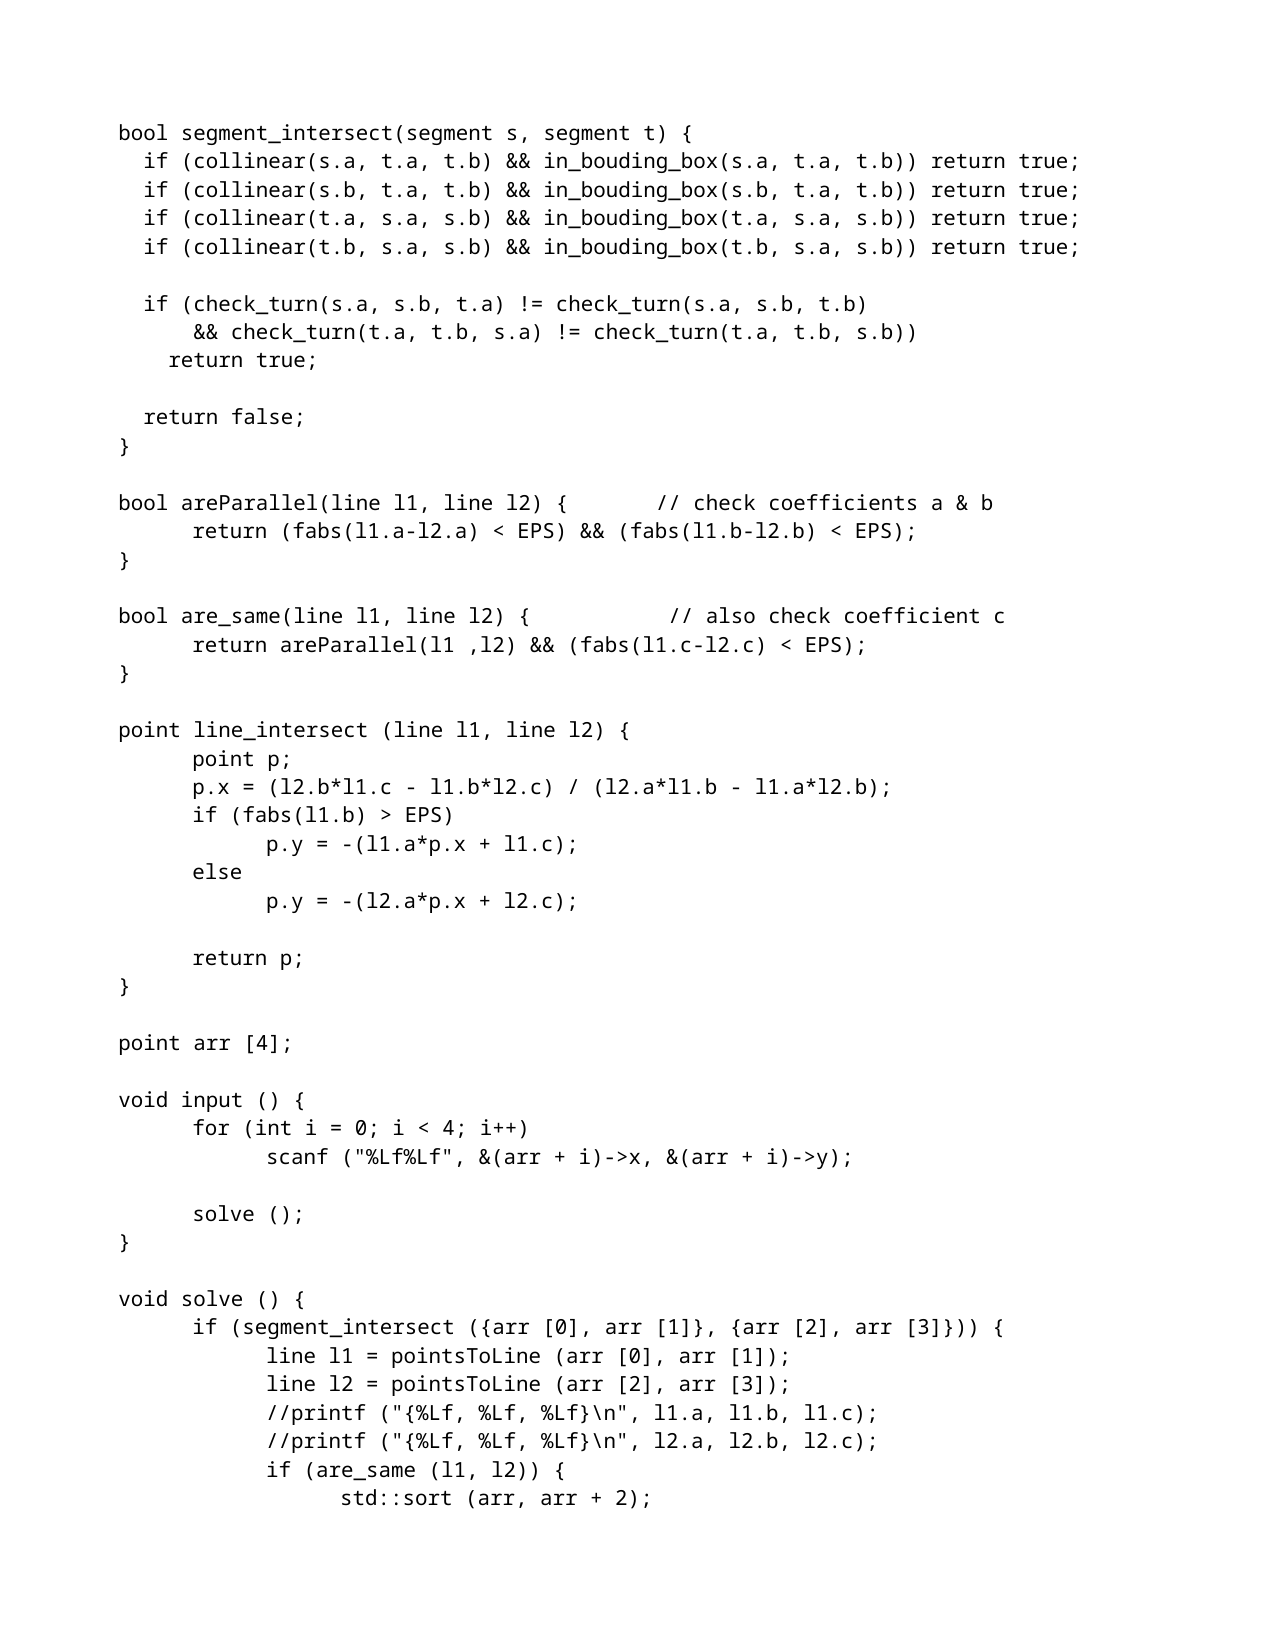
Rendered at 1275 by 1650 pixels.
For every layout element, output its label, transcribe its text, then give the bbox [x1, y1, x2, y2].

text for (int i = 0; i < 4; i++) [118, 1113, 1157, 1142]
text return areParallel(l1 ,l2) && (fabs(l1.c-l2.c) < EPS); [118, 630, 1157, 658]
text return p; [118, 943, 1157, 971]
text p.y = -(l1.a*p.x + l1.c); [118, 829, 1157, 857]
text bool segment_intersect(segment s, segment t) { [118, 118, 1157, 147]
text return (fabs(l1.a-l2.a) < EPS) && (fabs(l1.b-l2.b) < EPS); [118, 516, 1157, 545]
text point p; [118, 744, 1157, 772]
text void solve () { [118, 1284, 1157, 1312]
text line l1 = pointsToLine (arr [0], arr [1]); [118, 1341, 1157, 1369]
text solve (); [118, 1199, 1157, 1227]
text if (collinear(t.a, s.a, s.b) && in_bouding_box(t.a, s.a, s.b)) return true; [118, 203, 1157, 232]
text p.x = (l2.b*l1.c - l1.b*l2.c) / (l2.a*l1.b - l1.a*l2.b); [118, 772, 1157, 801]
text p.y = -(l2.a*p.x + l2.c); [118, 886, 1157, 914]
text if (check_turn(s.a, s.b, t.a) != check_turn(s.a, s.b, t.b) [118, 289, 1157, 317]
text && check_turn(t.a, t.b, s.a) != check_turn(t.a, t.b, s.b)) [118, 317, 1157, 346]
text //printf ("{%Lf, %Lf, %Lf}\n", l1.a, l1.b, l1.c); [118, 1398, 1157, 1426]
text return true; [118, 346, 1157, 374]
text } [118, 545, 1157, 573]
text if (segment_intersect ({arr [0], arr [1]}, {arr [2], arr [3]})) { [118, 1312, 1157, 1341]
text } [118, 971, 1157, 1000]
text if (collinear(s.b, t.a, t.b) && in_bouding_box(s.b, t.a, t.b)) return true; [118, 175, 1157, 203]
text line l2 = pointsToLine (arr [2], arr [3]); [118, 1369, 1157, 1398]
text if (collinear(t.b, s.a, s.b) && in_bouding_box(t.b, s.a, s.b)) return true; [118, 232, 1157, 260]
text point arr [4]; [118, 1028, 1157, 1057]
text return false; [118, 402, 1157, 431]
text if (fabs(l1.b) > EPS) [118, 801, 1157, 829]
text else [118, 857, 1157, 886]
text bool are_same(line l1, line l2) { // also check coefficient c [118, 602, 1157, 630]
text if (are_same (l1, l2)) { [118, 1455, 1157, 1483]
text point line_intersect (line l1, line l2) { [118, 715, 1157, 744]
text } [118, 658, 1157, 687]
text scanf ("%Lf%Lf", &(arr + i)->x, &(arr + i)->y); [118, 1142, 1157, 1170]
text } [118, 431, 1157, 459]
text std::sort (arr, arr + 2); [118, 1483, 1157, 1512]
text } [118, 1227, 1157, 1256]
text void input () { [118, 1085, 1157, 1113]
text bool areParallel(line l1, line l2) { // check coefficients a & b [118, 488, 1157, 516]
text //printf ("{%Lf, %Lf, %Lf}\n", l2.a, l2.b, l2.c); [118, 1426, 1157, 1455]
text if (collinear(s.a, t.a, t.b) && in_bouding_box(s.a, t.a, t.b)) return true; [118, 147, 1157, 175]
